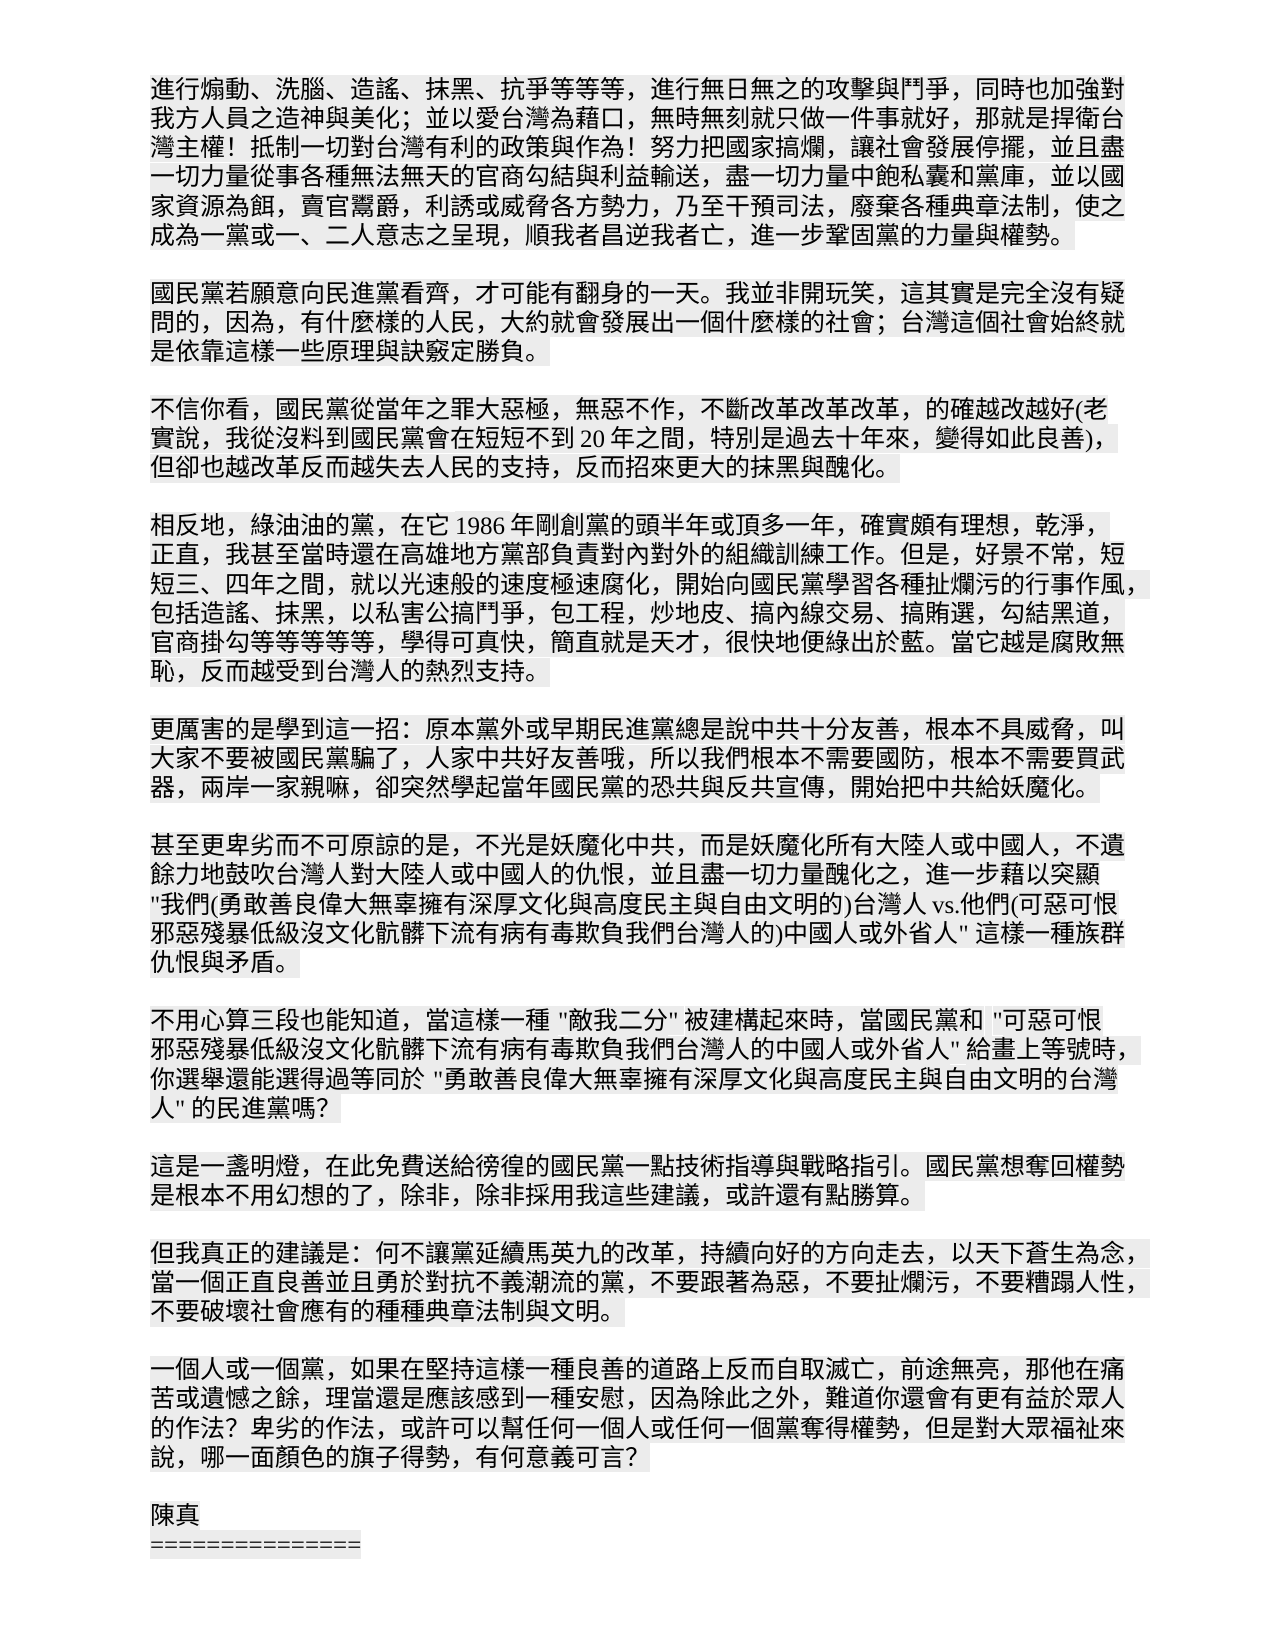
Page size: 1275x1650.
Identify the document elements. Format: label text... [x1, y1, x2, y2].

text 國民黨淪落，旋即冒出許多過去沒有聲音但現在在主流媒體上聲音卻很大的陸樑小丑，用各種聳動且迎合主流的方式爭出頭。而且，他們肯定會說自己是改革者。 但我看不出來他們有任何所謂改革的意願和能力。我只看到這些所謂 "改革者" 言行不一、貪圖權力的嘴臉。其實，這些人(恕不一一點名)跟綠營究竟有哪一點不同呢？如果他們的想法跟綠營如此雷同，何不乾脆直接投靠？留在國民黨內幹啥？ 老實說，洪秀柱及郝龍斌、連勝文等等這些為人正派、行事正直的孤臣孽子是救不了國民黨的，我指的是救不回權勢。但這又何妨？難道國民黨就不能好好做一個雖無權勢但乾淨正直有原則有信念的小黨？ 老實說，在權勢上，國民黨想打敗民進黨是不可能的，除非，除非...除非他開始學習 "民進黨化"，就如同當年民進黨青出於藍、努力向國民黨看齊一般，開始學習如何掌控媒體，進行煽動、洗腦、造謠、抹黑、抗爭等等等，進行無日無之的攻擊與鬥爭，同時也加強對我方人員之造神與美化；並以愛台灣為藉口，無時無刻就只做一件事就好，那就是捍衛台灣主權！抵制一切對台灣有利的政策與作為！努力把國家搞爛，讓社會發展停擺，並且盡一切力量從事各種無法無天的官商勾結與利益輸送，盡一切力量中飽私囊和黨庫，並以國家資源為餌，賣官鬻爵，利誘或威脅各方勢力，乃至干預司法，廢棄各種典章法制，使之成為一黨或一、二人意志之呈現，順我者昌逆我者亡，進一步鞏固黨的力量與權勢。 國民黨若願意向民進黨看齊，才可能有翻身的一天。我並非開玩笑，這其實是完全沒有疑問的，因為，有什麼樣的人民，大約就會發展出一個什麼樣的社會；台灣這個社會始終就是依靠這樣一些原理與訣竅定勝負。 不信你看，國民黨從當年之罪大惡極，無惡不作，不斷改革改革改革，的確越改越好(老實說，我從沒料到國民黨會在短短不到20年之間，特別是過去十年來，變得如此良善)，但卻也越改革反而越失去人民的支持，反而招來更大的抹黑與醜化。 相反地，綠油油的黨，在它1986年剛創黨的頭半年或頂多一年，確實頗有理想，乾淨，正直，我甚至當時還在高雄地方黨部負責對內對外的組織訓練工作。但是，好景不常，短短三、四年之間，就以光速般的速度極速腐化，開始向國民黨學習各種扯爛污的行事作風，包括造謠、抹黑，以私害公搞鬥爭，包工程，炒地皮、搞內線交易、搞賄選，勾結黑道，官商掛勾等等等等等，學得可真快，簡直就是天才，很快地便綠出於藍。當它越是腐敗無恥，反而越受到台灣人的熱烈支持。 更厲害的是學到這一招：原本黨外或早期民進黨總是說中共十分友善，根本不具威脅，叫大家不要被國民黨騙了，人家中共好友善哦，所以我們根本不需要國防，根本不需要買武器，兩岸一家親嘛，卻突然學起當年國民黨的恐共與反共宣傳，開始把中共給妖魔化。 甚至更卑劣而不可原諒的是，不光是妖魔化中共，而是妖魔化所有大陸人或中國人，不遺餘力地鼓吹台灣人對大陸人或中國人的仇恨，並且盡一切力量醜化之，進一步藉以突顯 "我們(勇敢善良偉大無辜擁有深厚文化與高度民主與自由文明的)台灣人vs.他們(可惡可恨邪惡殘暴低級沒文化骯髒下流有病有毒欺負我們台灣人的)中國人或外省人" 這樣一種族群仇恨與矛盾。 不用心算三段也能知道，當這樣一種 "敵我二分" 被建構起來時，當國民黨和 "可惡可恨邪惡殘暴低級沒文化骯髒下流有病有毒欺負我們台灣人的中國人或外省人" 給畫上等號時，你選舉還能選得過等同於 "勇敢善良偉大無辜擁有深厚文化與高度民主與自由文明的台灣人" 的民進黨嗎？ 這是一盞明燈，在此免費送給徬徨的國民黨一點技術指導與戰略指引。國民黨想奪回權勢是根本不用幻想的了，除非，除非採用我這些建議，或許還有點勝算。 但我真正的建議是：何不讓黨延續馬英九的改革，持續向好的方向走去，以天下蒼生為念，當一個正直良善並且勇於對抗不義潮流的黨，不要跟著為惡，不要扯爛污，不要糟蹋人性，不要破壞社會應有的種種典章法制與文明。 一個人或一個黨，如果在堅持這樣一種良善的道路上反而自取滅亡，前途無亮，那他在痛苦或遺憾之餘，理當還是應該感到一種安慰，因為除此之外，難道你還會有更有益於眾人的作法？卑劣的作法，或許可以幫任何一個人或任何一個黨奪得權勢，但是對大眾福祉來說，哪一面顏色的旗子得勢，有何意義可言？ 陳真 =============== 李新鼓動黨內青年「造反」 洪秀柱反嗆 記者許依晨╱台北報導 聯合新聞網 – 2016年3月20日 國民黨主席補選3月26日投票，四位候選人洪秀柱、黃敏惠、李新、陳學聖積極爭取青年票，上午受邀出席「主席請聽我說」青年座談會，洪秀柱與李新為了鼓動青年人造反的話題，兩人互嗆。 座談會始前，李新想坐到洪秀柱身旁座位，被洪秀柱拒絕，洪秀柱說，「我不要跟你坐、我等下要修理你。」當李新堅持靠近時，洪秀柱立刻起身換位子。 海峽兩岸公共事務協會上午邀請近百名青年、學生和國民黨主席候選人參加座談會。李新表示，看到這麼多年輕人出席活動，一方面感到激動，但另一方面卻又感到遺憾，年輕人應該主動站出來，他站在青年前面，青年的聲音在哪裡？你們集結起來，造反了嗎？他向台下年輕人大聲疾呼，不要再聽大人的話，應該任性一次。 李新鼓動年輕人造反的言論，立刻被曾擔任學校訓導主任的洪秀柱反嗆。洪秀柱表示，她非常反對李新講的話，她同意年輕人可以站出來講話，有衝撞體制的意願，不要用造反兩個字。 [150, 75, 1125, 1559]
